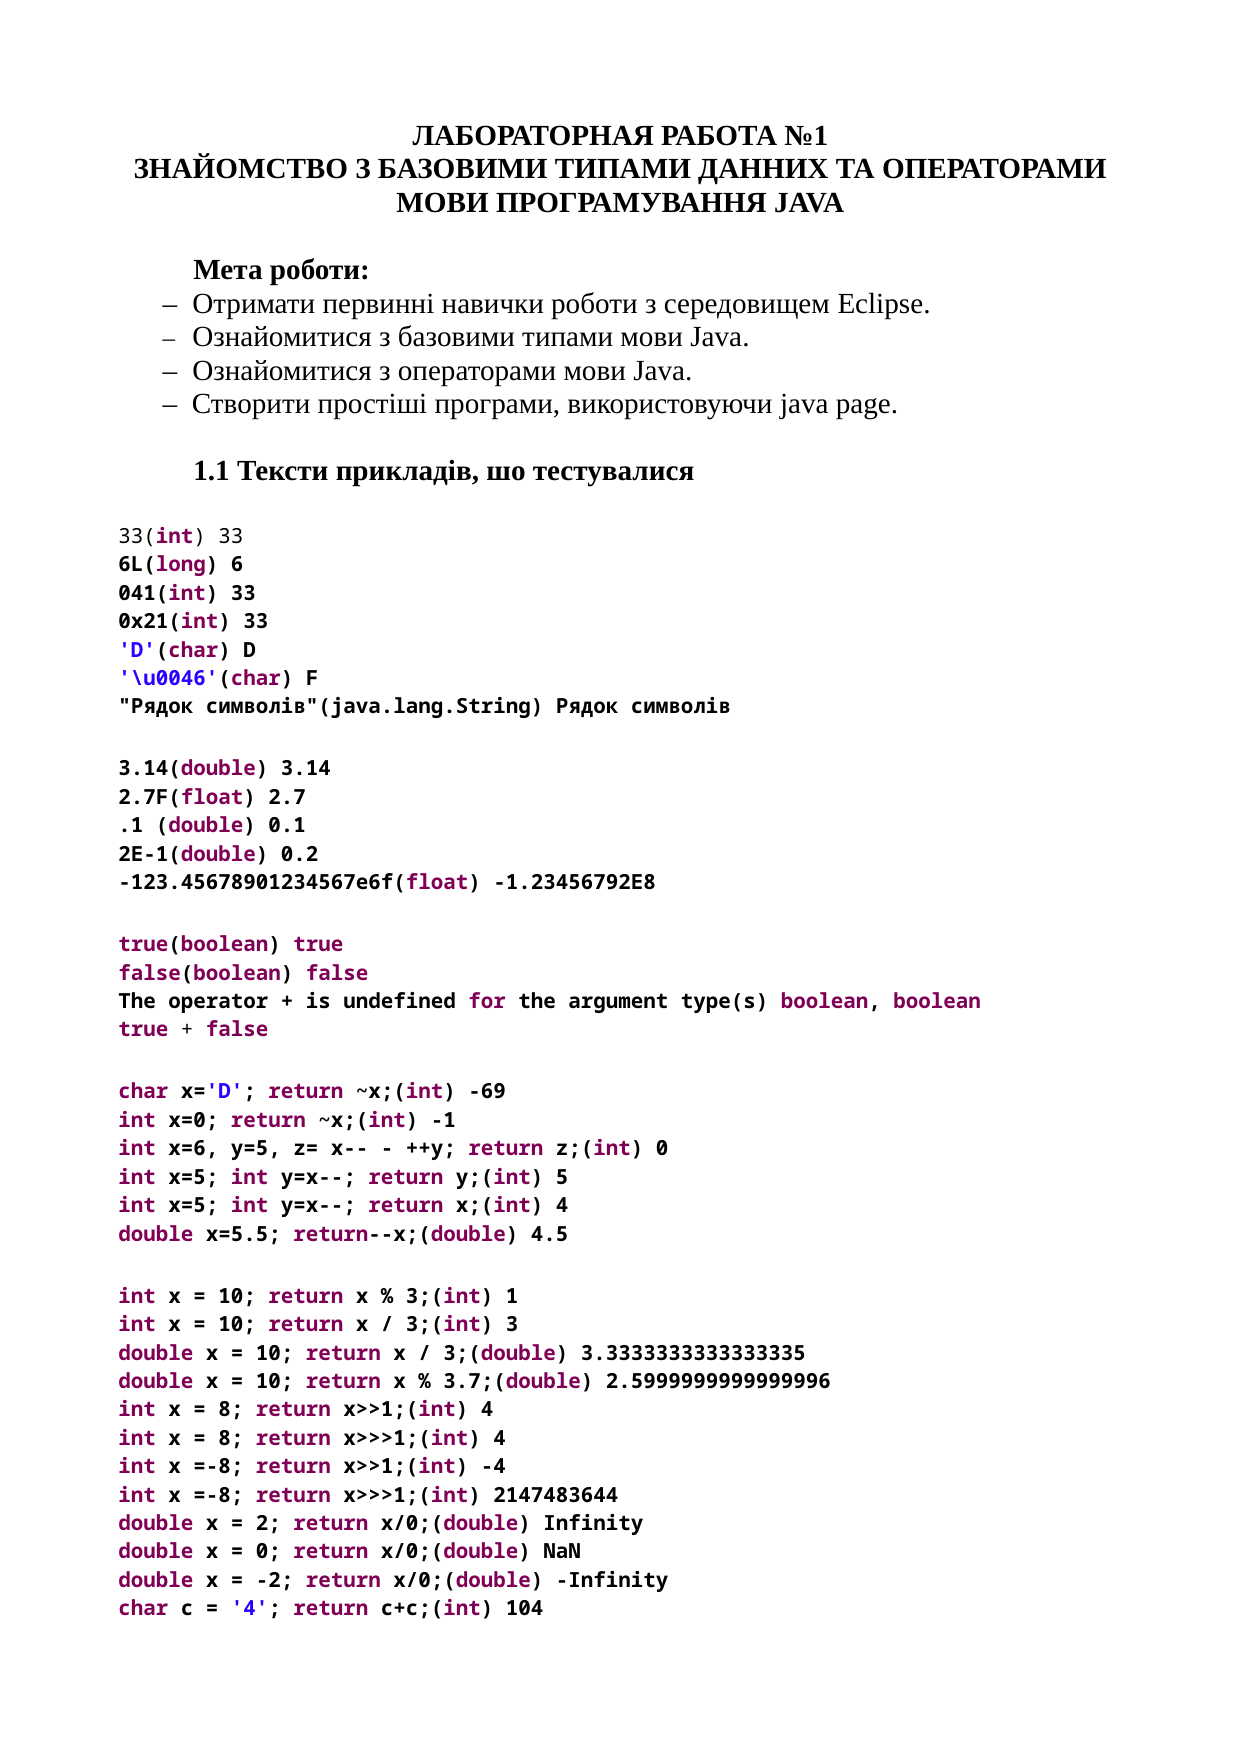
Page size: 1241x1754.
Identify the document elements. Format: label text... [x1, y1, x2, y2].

text int x = 8; return x>>1;(int) 4 [118, 1394, 1122, 1423]
text double x = -2; return x/0;(double) -Infinity [118, 1565, 1122, 1593]
text 1.1 Тексти прикладiв, шо тестувалися [118, 453, 1122, 487]
text true(boolean) true [118, 929, 1122, 958]
text The operator + is undefined for the argument type(s) boolean, boolean [118, 986, 1122, 1014]
text double x=5.5; return--x;(double) 4.5 [118, 1219, 1122, 1247]
text 2.7F(float) 2.7 [118, 782, 1122, 810]
text 6L(long) 6 [118, 549, 1122, 578]
text int x =-8; return x>>1;(int) -4 [118, 1451, 1122, 1480]
text true + false [118, 1014, 1122, 1043]
list Ознайомитися з базовими типами мови Java. [162, 319, 1122, 353]
text 33(int) 33 [118, 516, 1122, 549]
text Мета роботи: [118, 252, 1122, 286]
text 'D'(char) D [118, 635, 1122, 663]
text int x=6, y=5, z= x-- - ++y; return z;(int) 0 [118, 1133, 1122, 1162]
text ЗНАЙОМСТВО З БАЗОВИМИ ТИПАМИ ДАННИХ ТА ОПЕРАТОРАМИ МОВИ ПРОГРАМУВАННЯ JAVA [118, 152, 1122, 219]
text double x = 2; return x/0;(double) Infinity [118, 1508, 1122, 1537]
text int x=5; int y=x--; return y;(int) 5 [118, 1162, 1122, 1190]
text 3.14(double) 3.14 [118, 753, 1122, 782]
text int x = 10; return x % 3;(int) 1 [118, 1281, 1122, 1309]
text 0x21(int) 33 [118, 606, 1122, 635]
text .1 (double) 0.1 [118, 810, 1122, 839]
text '\u0046'(char) F [118, 663, 1122, 692]
list Отримати первинні навички роботи з середовищем Eclipse. [162, 286, 1122, 319]
list Ознайомитися з операторами мови Java. [162, 353, 1122, 386]
text false(boolean) false [118, 958, 1122, 986]
text char x='D'; return ~x;(int) -69 [118, 1077, 1122, 1105]
text double x = 0; return x/0;(double) NaN [118, 1537, 1122, 1565]
text 041(int) 33 [118, 578, 1122, 606]
text ЛАБОРАТОРНАЯ РАБОТА №1 [118, 118, 1122, 152]
text int x=0; return ~x;(int) -1 [118, 1105, 1122, 1133]
text int x = 8; return x>>>1;(int) 4 [118, 1423, 1122, 1451]
text char c = '4'; return c+c;(int) 104 [118, 1593, 1122, 1622]
text "Рядок символiв"(java.lang.String) Рядок символiв [118, 692, 1122, 720]
text 2E-1(double) 0.2 [118, 839, 1122, 867]
list – Створити простіші програми, використовуючи java page. [162, 386, 1122, 420]
text int x=5; int y=x--; return x;(int) 4 [118, 1190, 1122, 1219]
text -123.45678901234567e6f(float) -1.23456792E8 [118, 867, 1122, 896]
text int x =-8; return x>>>1;(int) 2147483644 [118, 1480, 1122, 1508]
text double x = 10; return x % 3.7;(double) 2.5999999999999996 [118, 1366, 1122, 1394]
text int x = 10; return x / 3;(int) 3 [118, 1309, 1122, 1338]
text double x = 10; return x / 3;(double) 3.3333333333333335 [118, 1338, 1122, 1366]
